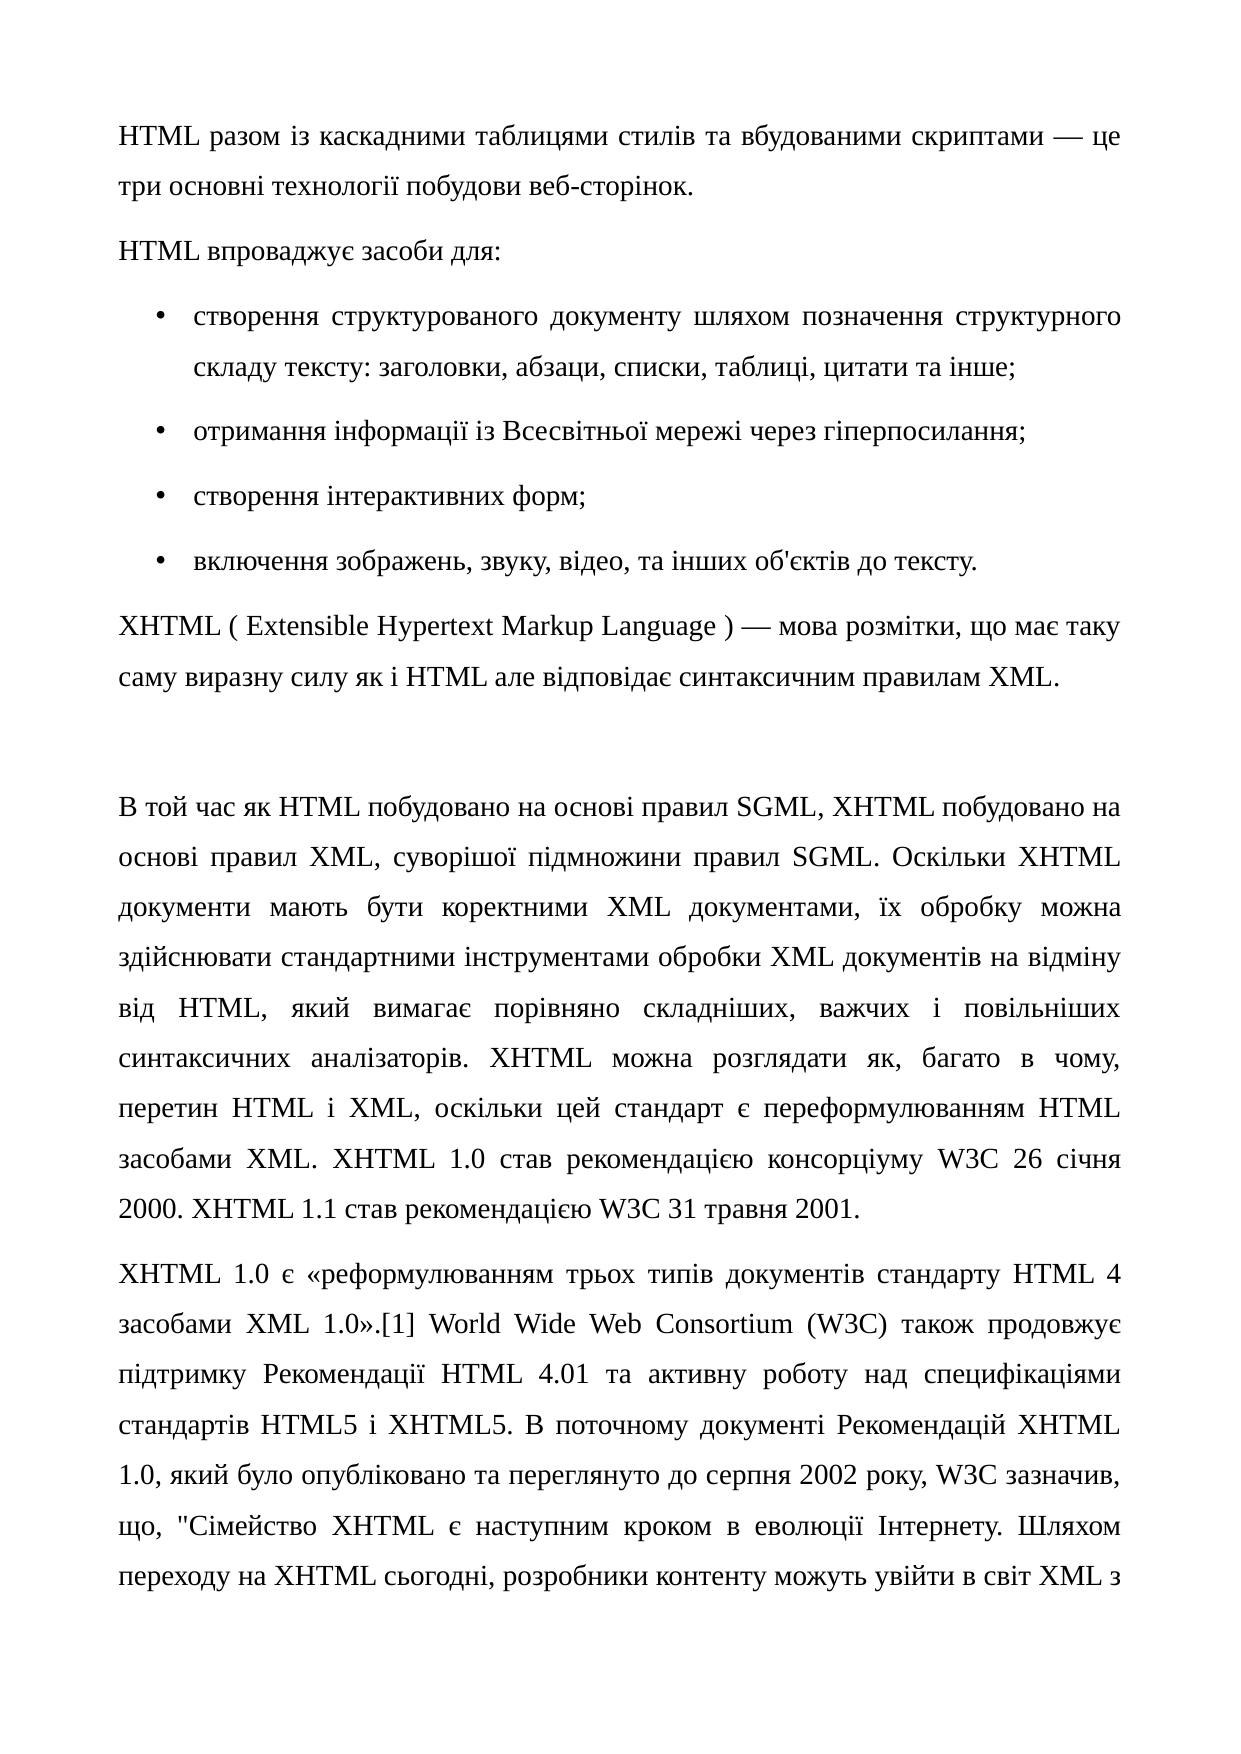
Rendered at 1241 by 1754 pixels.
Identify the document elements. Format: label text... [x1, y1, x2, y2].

list включення зображень, звуку, відео, та інших об'єктів до тексту. [156, 543, 1122, 577]
text HTML разом із каскадними таблицями стилів та вбудованими скриптами — це три основні технології побудови веб-сторінок. [118, 118, 1122, 202]
list отримання інформації із Всесвітньої мережі через гіперпосилання; [156, 413, 1122, 447]
text XHTML ( Extensible Hypertext Markup Language ) — мова розмітки, що має таку саму виразну силу як і HTML але відповідає синтаксичним правилам XML. [118, 608, 1122, 692]
list створення структурованого документу шляхом позначення структурного складу тексту: заголовки, абзаци, списки, таблиці, цитати та інше; [156, 298, 1122, 382]
text В той час як HTML побудовано на основі правил SGML, XHTML побудовано на основі правил XML, суворішої підмножини правил SGML. Оскільки XHTML документи мають бути коректними XML документами, їх обробку можна здійснювати стандартними інструментами обробки XML документів на відміну від HTML, який вимагає порівняно складніших, важчих і повільніших синтаксичних аналізаторів. XHTML можна розглядати як, багато в чому, перетин HTML і XML, оскільки цей стандарт є переформулюванням HTML засобами XML. XHTML 1.0 став рекомендацією консорціуму W3C 26 січня 2000. XHTML 1.1 став рекомендацією W3C 31 травня 2001. [118, 789, 1122, 1225]
text XHTML 1.0 є «реформулюванням трьох типів документів стандарту HTML 4 засобами XML 1.0».[1] World Wide Web Consortium (W3C) також продовжує підтримку Рекомендації HTML 4.01 та активну роботу над специфікаціями стандартів HTML5 і XHTML5. В поточному документі Рекомендацій XHTML 1.0, який було опубліковано та переглянуто до серпня 2002 року, W3C зазначив, що, "Сімейство XHTML є наступним кроком в еволюції Інтернету. Шляхом переходу на XHTML сьогодні, розробники контенту можуть увійти в світ XML з [118, 1256, 1122, 1591]
text HTML впроваджує засоби для: [118, 233, 1122, 267]
list створення інтерактивних форм; [156, 478, 1122, 512]
